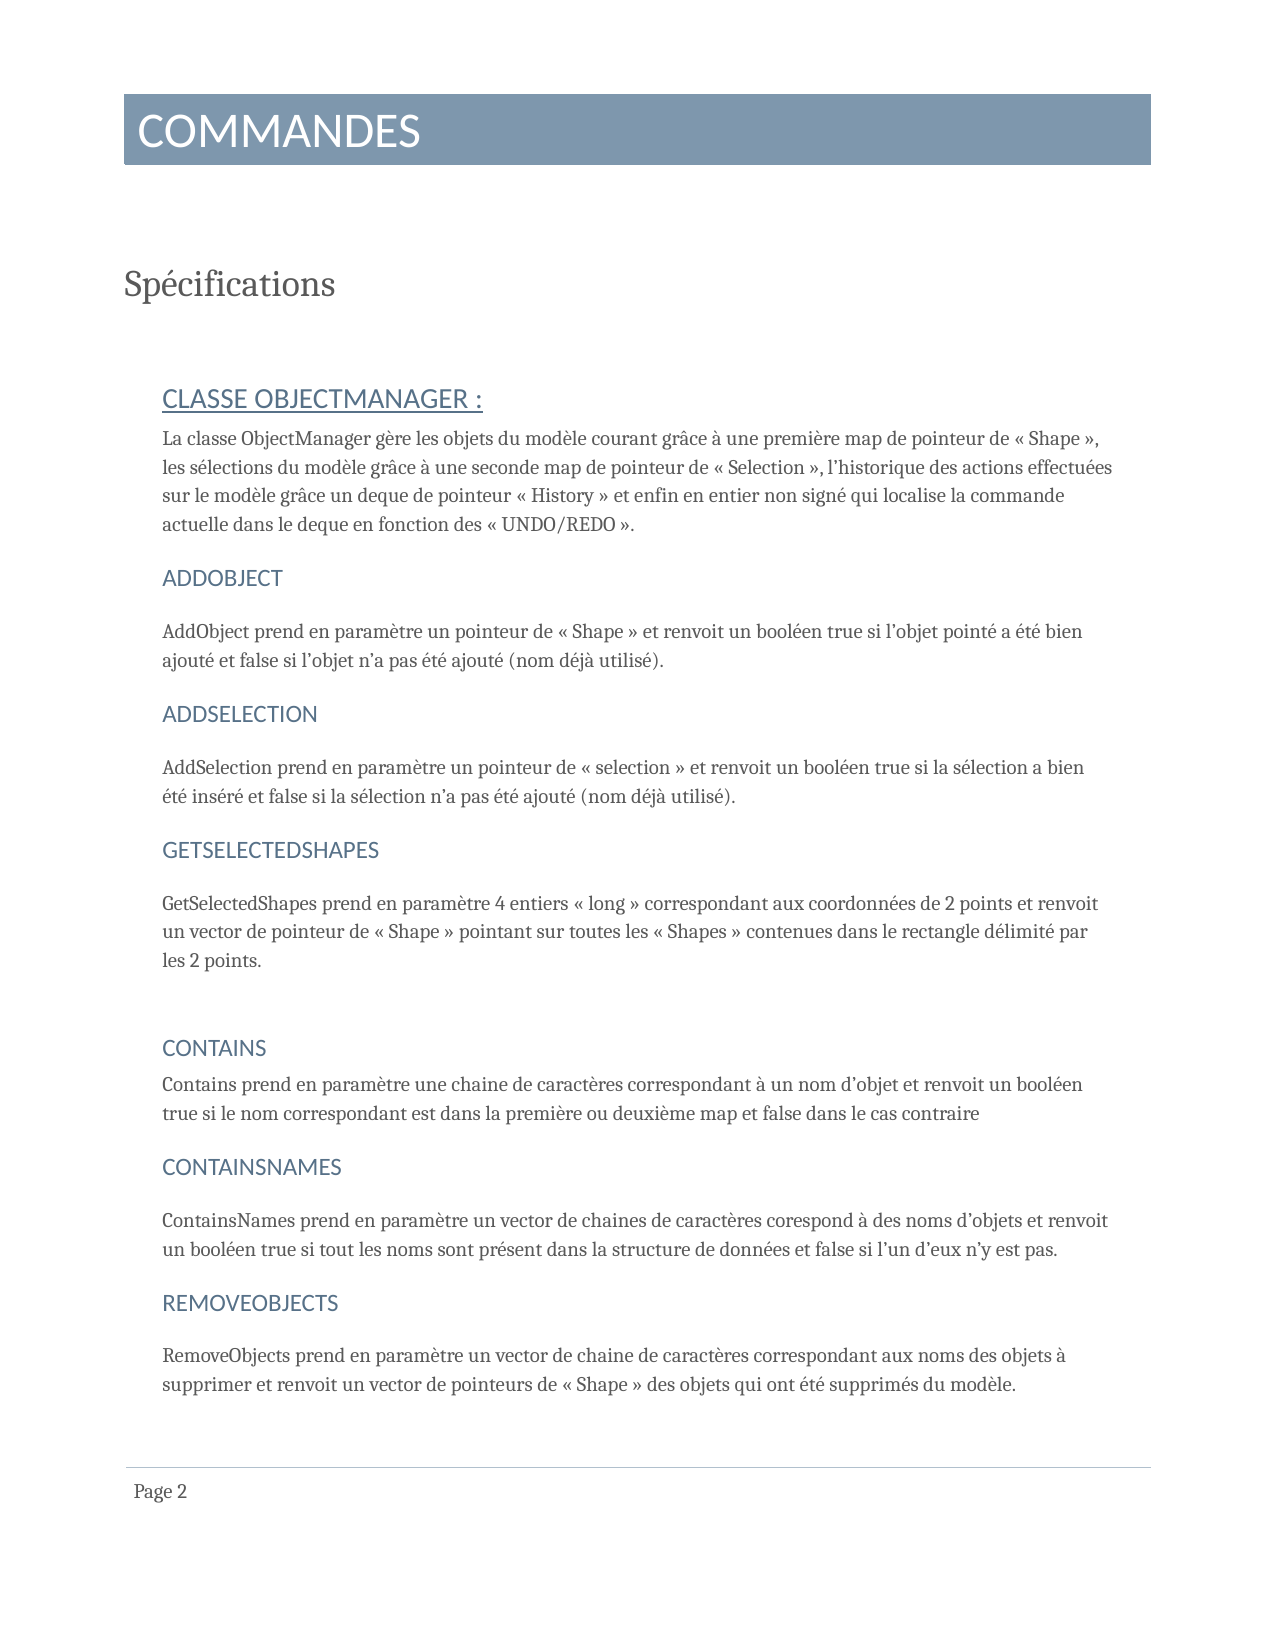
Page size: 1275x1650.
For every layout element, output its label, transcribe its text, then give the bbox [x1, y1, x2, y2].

subtitle classe ObjectManager : [162, 381, 1113, 416]
text AddObject prend en paramètre un pointeur de « Shape » et renvoit un booléen true si l’objet pointé a été bien ajouté et false si l’objet n’a pas été ajouté (nom déjà utilisé). [162, 620, 1113, 673]
text addSelection [162, 698, 1113, 729]
text getSelectedShapes [162, 834, 1113, 864]
text removeObjects [162, 1287, 1113, 1317]
text addObject [162, 562, 1113, 593]
subtitle Spécifications [124, 262, 1151, 306]
subtitle contains [162, 1032, 1113, 1062]
text ContainsNames prend en paramètre un vector de chaines de caractères corespond à des noms d’objets et renvoit un booléen true si tout les noms sont présent dans la structure de données et false si l’un d’eux n’y est pas. [162, 1208, 1113, 1261]
text AddSelection prend en paramètre un pointeur de « selection » et renvoit un booléen true si la sélection a bien été inséré et false si la sélection n’a pas été ajouté (nom déjà utilisé). [162, 756, 1113, 808]
text RemoveObjects prend en paramètre un vector de chaine de caractères correspondant aux noms des objets à supprimer et renvoit un vector de pointeurs de « Shape » des objets qui ont été supprimés du modèle. [162, 1344, 1113, 1397]
text La classe ObjectManager gère les objets du modèle courant grâce à une première map de pointeur de « Shape », les sélections du modèle grâce à une seconde map de pointeur de « Selection », l’historique des actions effectuées sur le modèle grâce un deque de pointeur « History » et enfin en entier non signé qui localise la commande actuelle dans le deque en fonction des « UNDO/REDO ». [162, 427, 1113, 537]
text GetSelectedShapes prend en paramètre 4 entiers « long » correspondant aux coordonnées de 2 points et renvoit un vector de pointeur de « Shape » pointant sur toutes les « Shapes » contenues dans le rectangle délimité par les 2 points. [162, 891, 1113, 973]
text Contains prend en paramètre une chaine de caractères correspondant à un nom d’objet et renvoit un booléen true si le nom correspondant est dans la première ou deuxième map et false dans le cas contraire [162, 1073, 1113, 1125]
text containsNames [162, 1151, 1113, 1182]
